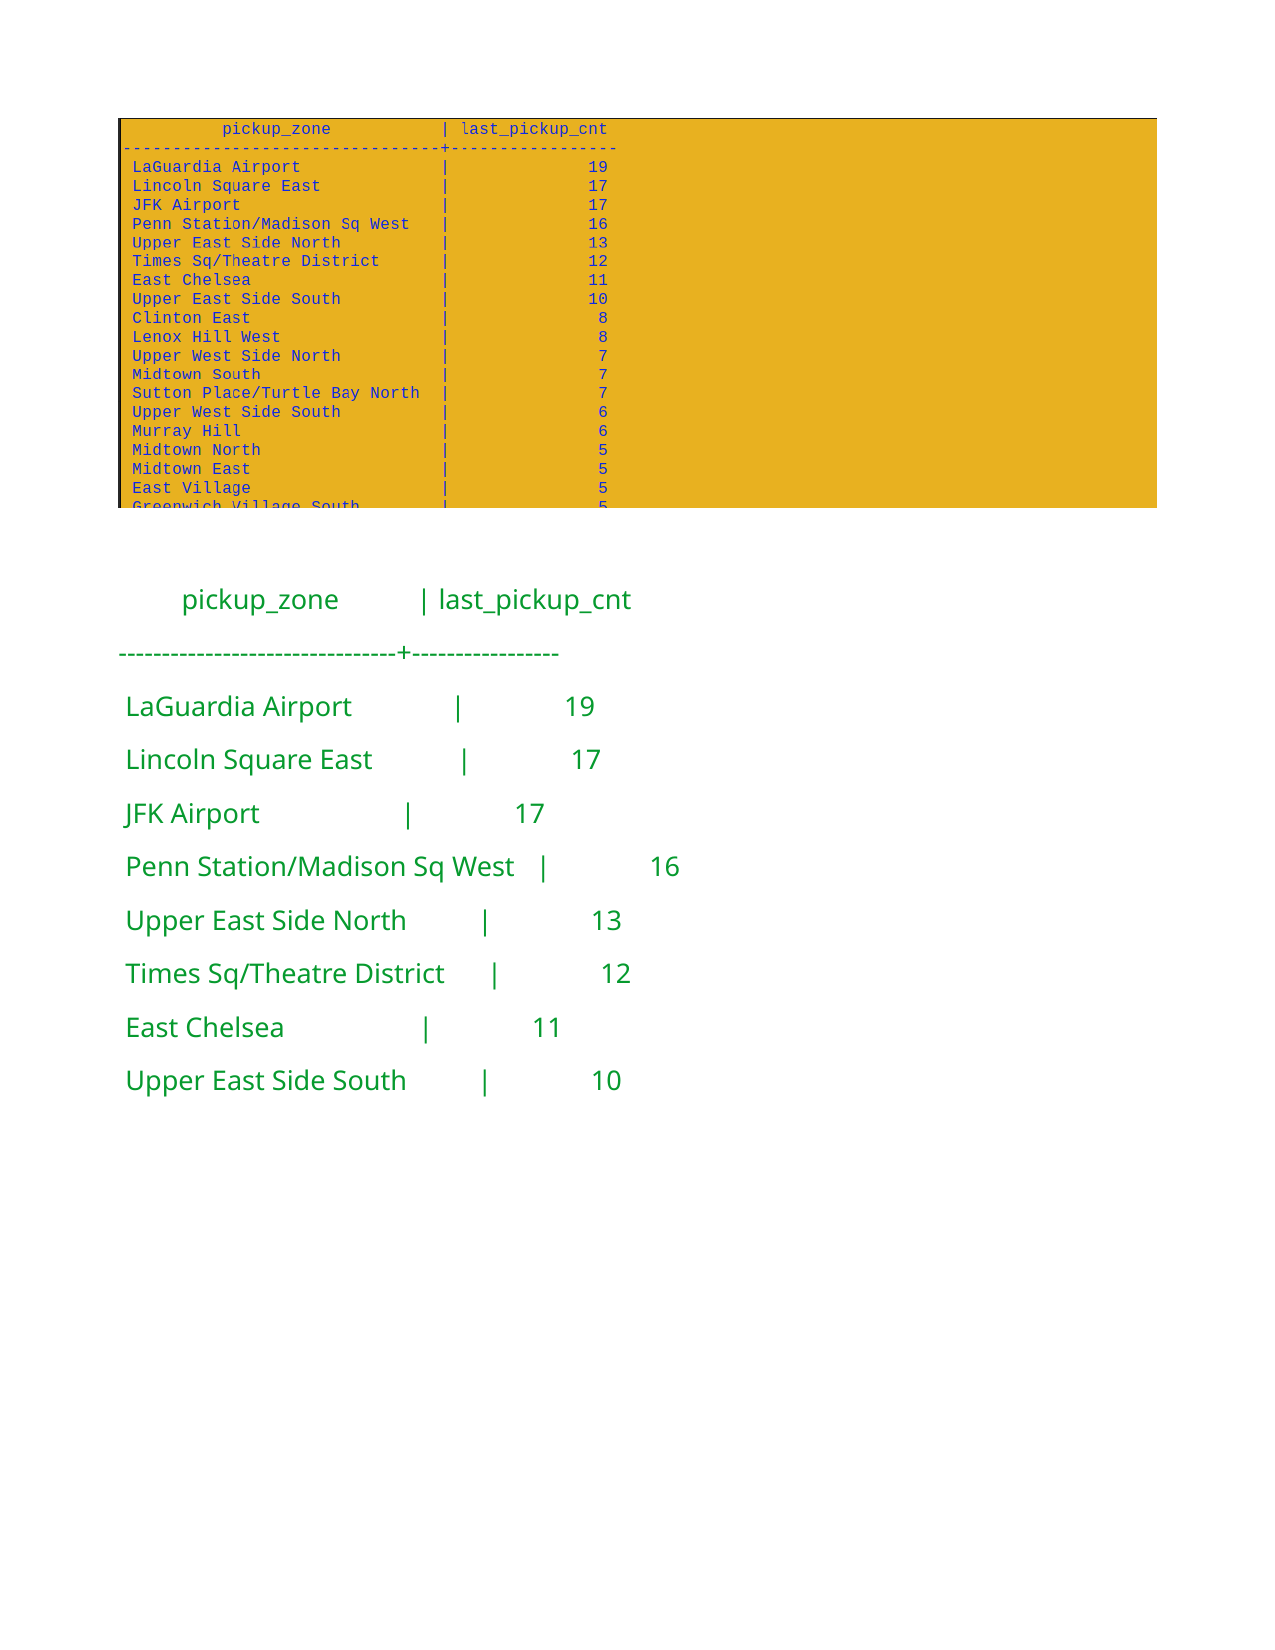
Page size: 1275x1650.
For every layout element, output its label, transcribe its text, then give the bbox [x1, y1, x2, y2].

text pickup_zone | last_pickup_cnt [118, 581, 1157, 617]
text JFK Airport | 17 [118, 794, 1157, 831]
text --------------------------------+----------------- [118, 634, 1157, 671]
text East Chelsea | 11 [118, 1008, 1157, 1045]
text Times Sq/Theatre District | 12 [118, 954, 1157, 991]
text Upper East Side North | 13 [118, 901, 1157, 938]
text Lincoln Square East | 17 [118, 741, 1157, 778]
text Upper East Side South | 10 [118, 1061, 1157, 1098]
text Penn Station/Madison Sq West | 16 [118, 848, 1157, 884]
picture [118, 118, 1157, 508]
text LaGuardia Airport | 19 [118, 687, 1157, 724]
